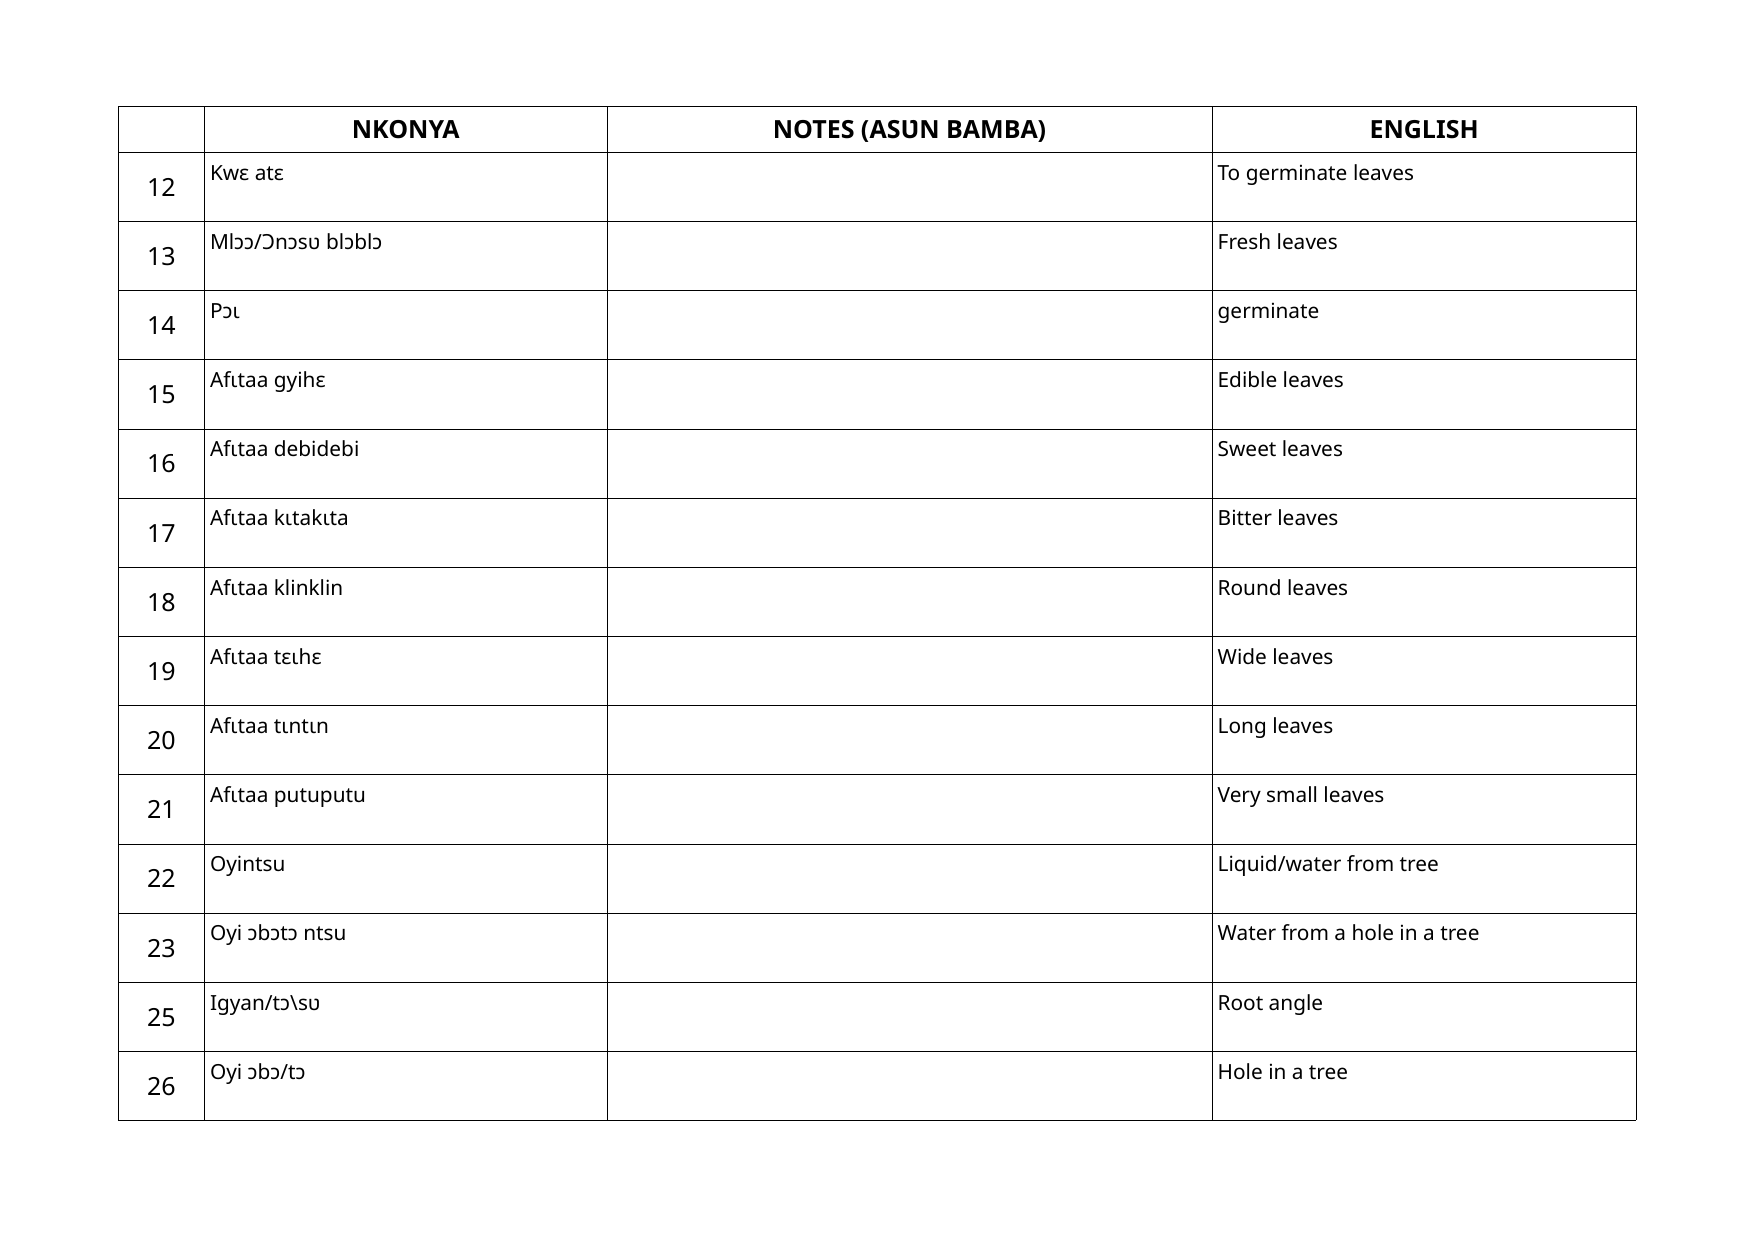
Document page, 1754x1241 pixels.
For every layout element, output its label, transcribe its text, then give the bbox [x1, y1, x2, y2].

table_cell [608, 222, 1212, 290]
table_cell Oyintsu [205, 845, 607, 913]
table_cell Edible leaves [1213, 360, 1636, 428]
table_cell Afɩtaa debidebi [205, 430, 607, 498]
table_cell Afɩtaa kɩtakɩta [205, 499, 607, 567]
table_cell [608, 430, 1212, 498]
table_cell [608, 914, 1212, 982]
table_cell Fresh leaves [1213, 222, 1636, 290]
table_cell [608, 1052, 1212, 1120]
table_cell [608, 983, 1212, 1051]
table_cell 16 [119, 430, 204, 498]
table_cell Afɩtaa tɩntɩn [205, 706, 607, 774]
table_cell Very small leaves [1213, 775, 1636, 843]
table_cell Afɩtaa putuputu [205, 775, 607, 843]
table_cell 26 [119, 1052, 204, 1120]
table_cell 22 [119, 845, 204, 913]
table_cell 25 [119, 983, 204, 1051]
table_cell Kwɛ atɛ [205, 153, 607, 221]
table_cell Oyi ɔbɔ/tɔ [205, 1052, 607, 1120]
table_cell Wide leaves [1213, 637, 1636, 705]
table_cell 15 [119, 360, 204, 428]
table_cell To germinate leaves [1213, 153, 1636, 221]
table_cell Oyi ɔbɔtɔ ntsu [205, 914, 607, 982]
table_cell [608, 568, 1212, 636]
table_cell [608, 845, 1212, 913]
table_cell Bitter leaves [1213, 499, 1636, 567]
table_cell 13 [119, 222, 204, 290]
table_cell germinate [1213, 291, 1636, 359]
table_cell [608, 706, 1212, 774]
table_cell Long leaves [1213, 706, 1636, 774]
table_cell Mlɔɔ/Ɔnɔsʋ blɔblɔ [205, 222, 607, 290]
table_cell [608, 637, 1212, 705]
table_cell 14 [119, 291, 204, 359]
table_cell Liquid/water from tree [1213, 845, 1636, 913]
table_header NOTES (ASƲN BAMBA) [608, 107, 1212, 152]
table_cell Pɔɩ [205, 291, 607, 359]
table_cell [608, 153, 1212, 221]
table_header NKONYA [205, 107, 607, 152]
table_header ENGLISH [1213, 107, 1636, 152]
table_cell Igyan/tɔ\sʋ [205, 983, 607, 1051]
table_cell Afɩtaa klinklin [205, 568, 607, 636]
table_cell Root angle [1213, 983, 1636, 1051]
table_cell Water from a hole in a tree [1213, 914, 1636, 982]
table_cell 19 [119, 637, 204, 705]
table_cell 21 [119, 775, 204, 843]
table_cell [608, 499, 1212, 567]
table_cell Round leaves [1213, 568, 1636, 636]
table_cell [608, 360, 1212, 428]
table_cell 20 [119, 706, 204, 774]
table_cell Afɩtaa tɛɩhɛ [205, 637, 607, 705]
table_cell Hole in a tree [1213, 1052, 1636, 1120]
table_cell 23 [119, 914, 204, 982]
table_cell Afɩtaa gyihɛ [205, 360, 607, 428]
table_cell 18 [119, 568, 204, 636]
table_cell [608, 775, 1212, 843]
table_cell Sweet leaves [1213, 430, 1636, 498]
table_cell 17 [119, 499, 204, 567]
table_cell 12 [119, 153, 204, 221]
table_header [119, 107, 204, 152]
table_cell [608, 291, 1212, 359]
